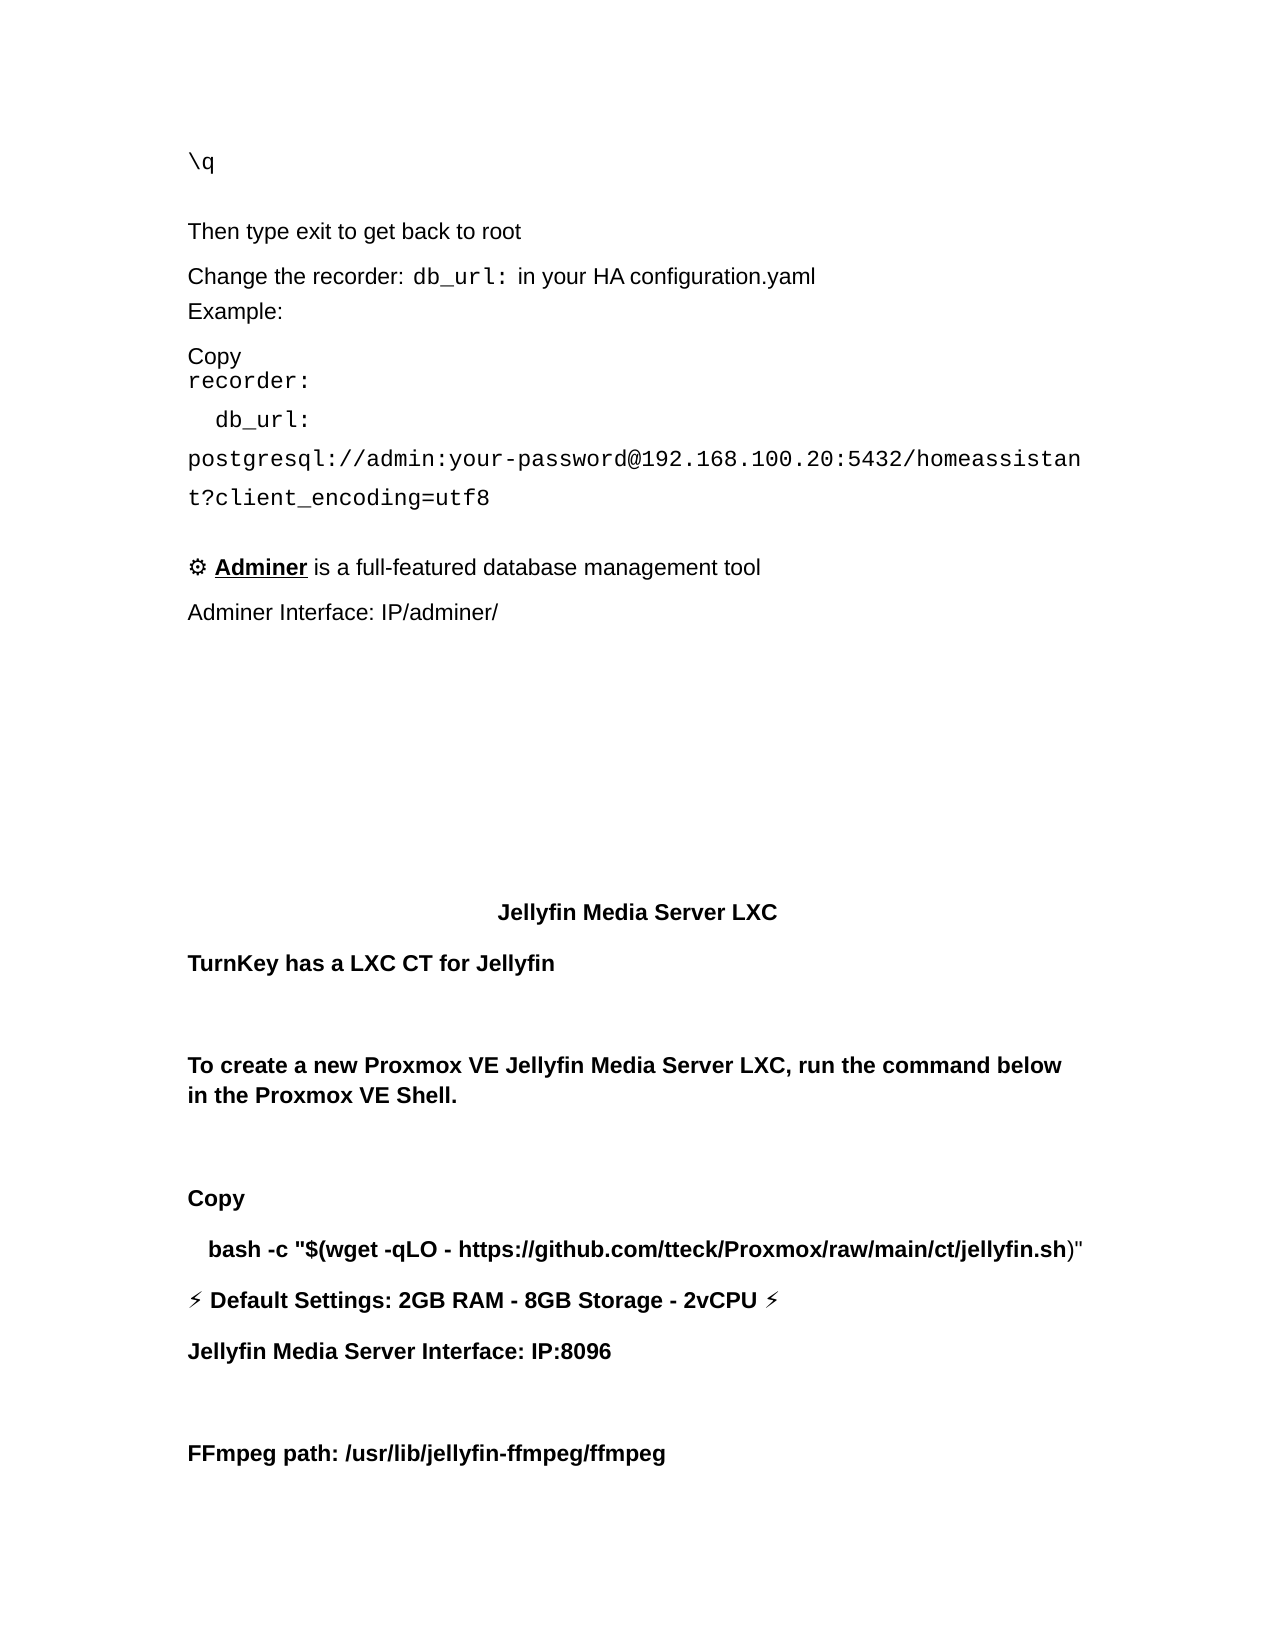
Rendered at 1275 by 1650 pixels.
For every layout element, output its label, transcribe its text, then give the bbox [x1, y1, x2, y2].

text To create a new Proxmox VE Jellyfin Media Server LXC, run the command below in the Proxmox VE Shell. [187, 1052, 1087, 1109]
text TurnKey has a LXC CT for Jellyfin [187, 950, 1087, 977]
text Copy [187, 1184, 1087, 1211]
text Copy [187, 343, 1087, 369]
text \q [187, 150, 1087, 176]
text Adminer Interface: IP/adminer/ [187, 599, 1087, 626]
text Jellyfin Media Server LXC [187, 899, 1087, 926]
text Then type exit to get back to root [187, 218, 1087, 245]
text db_url: postgresql://admin:your-password@192.168.100.20:5432/homeassistant?client_encoding=utf8 [187, 408, 1087, 512]
text ⚡ Default Settings: 2GB RAM - 8GB Storage - 2vCPU ⚡ [187, 1287, 1087, 1313]
text ⚙️ Adminer is a full-featured database management tool [187, 554, 1087, 581]
text recorder: [187, 369, 1087, 395]
text db_url: [411, 264, 511, 293]
text Change the recorder: [187, 263, 410, 294]
text FFmpeg path: /usr/lib/jellyfin-ffmpeg/ffmpeg [187, 1440, 1087, 1466]
text Jellyfin Media Server Interface: IP:8096 [187, 1338, 1087, 1364]
text bash -c "$(wget -qLO - https://github.com/tteck/Proxmox/raw/main/ct/jellyfin.sh)" [187, 1236, 1087, 1262]
text in your HA configuration.yaml [512, 263, 1087, 294]
text Example: [187, 298, 1087, 325]
